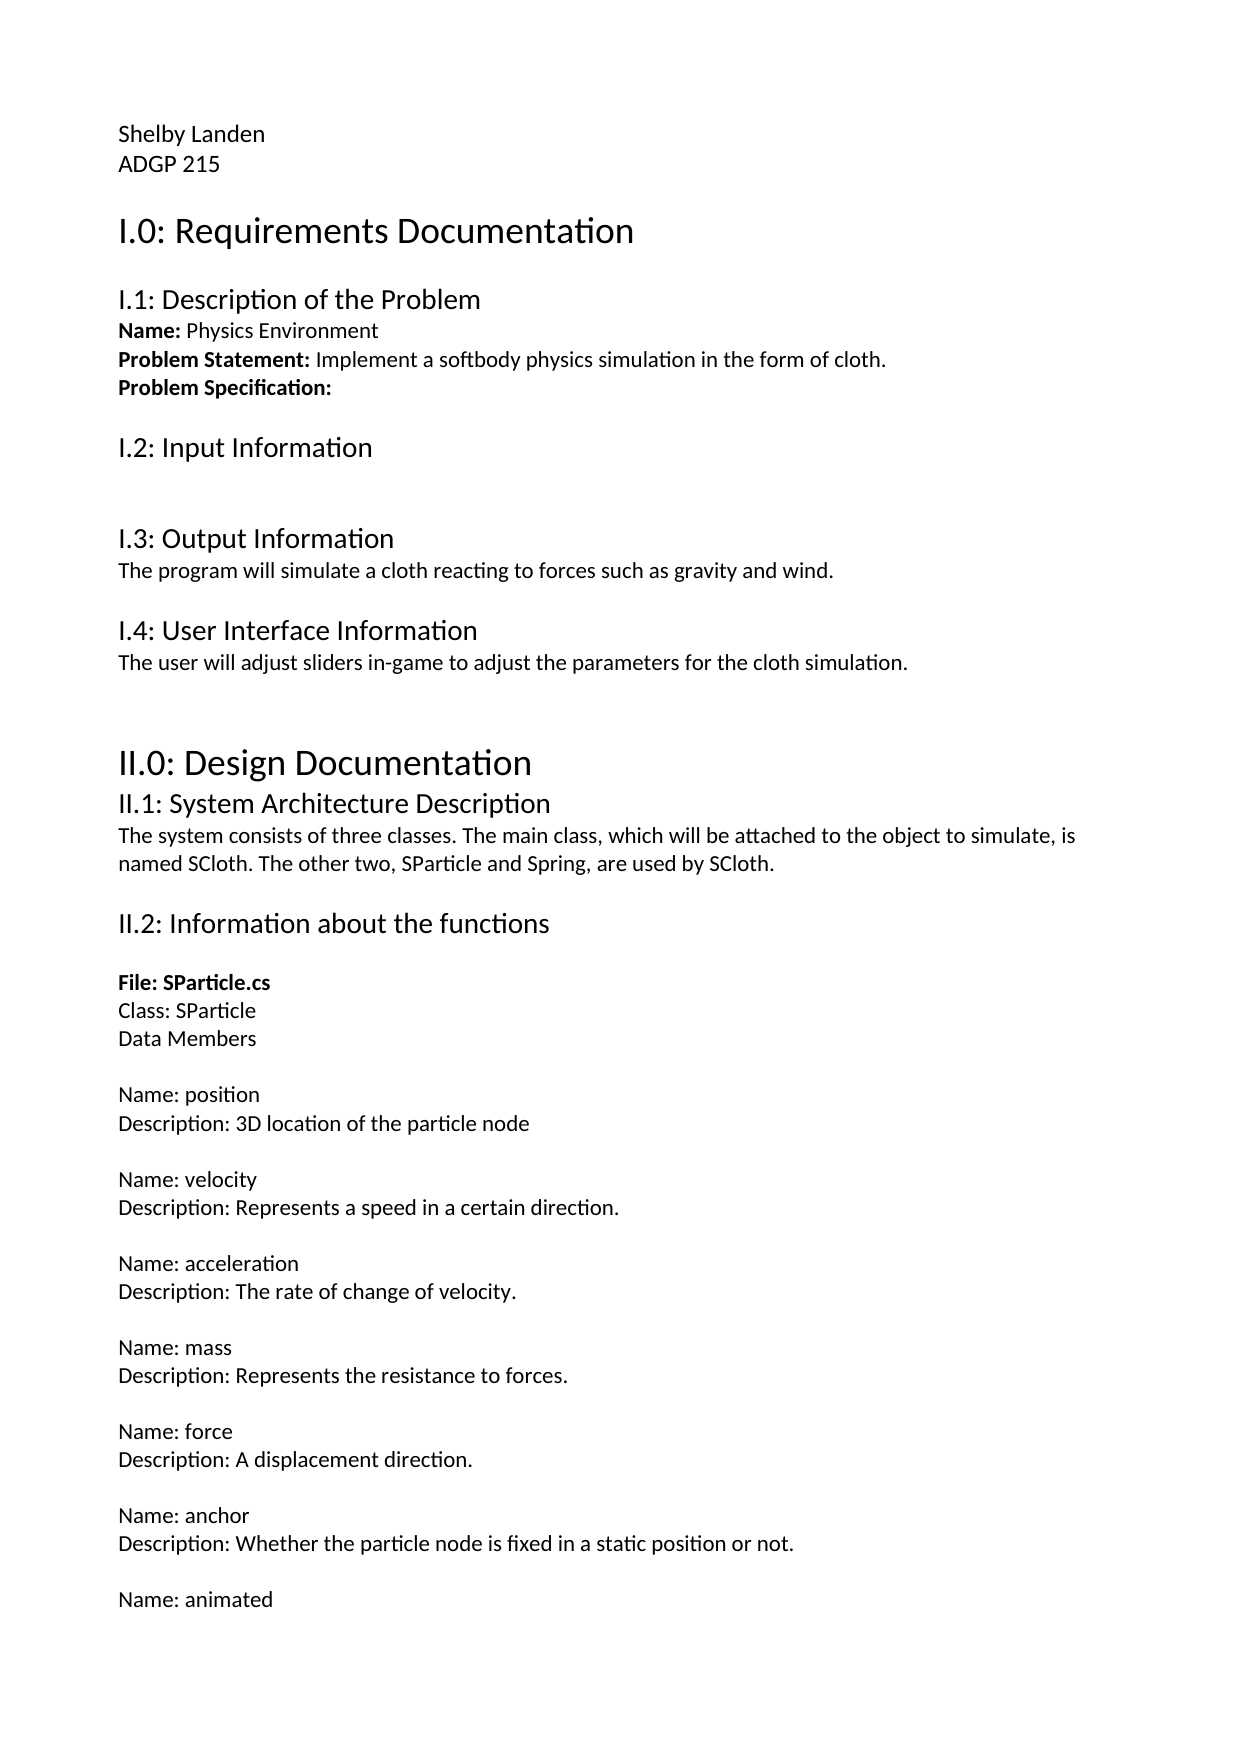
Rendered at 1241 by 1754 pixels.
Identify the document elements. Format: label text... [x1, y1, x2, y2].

text The user will adjust sliders in-game to adjust the parameters for the cloth simulation. [118, 648, 1122, 676]
text Data Members [118, 1024, 1122, 1053]
text I.0: Requirements Documentation [118, 207, 1122, 253]
text The program will simulate a cloth reacting to forces such as gravity and wind. [118, 556, 1122, 584]
text Description: The rate of change of velocity. [118, 1277, 1122, 1305]
text Description: A displacement direction. [118, 1445, 1122, 1473]
text I.1: Description of the Problem [118, 281, 1122, 317]
text File: SParticle.cs [118, 968, 1122, 997]
text Name: position [118, 1081, 1122, 1109]
text The system consists of three classes. The main class, which will be attached to the object to simulate, is named SCloth. The other two, SParticle and Spring, are used by SCloth. [118, 821, 1122, 877]
text ADGP 215 [118, 149, 1122, 179]
text Name: Physics Environment [118, 317, 1122, 345]
text I.3: Output Information [118, 520, 1122, 556]
text Description: Whether the particle node is fixed in a static position or not. [118, 1529, 1122, 1557]
text Problem Specification: [118, 373, 1122, 401]
text Name: anchor [118, 1501, 1122, 1529]
text Name: force [118, 1417, 1122, 1445]
text II.1: System Architecture Description [118, 785, 1122, 821]
text Name: acceleration [118, 1249, 1122, 1277]
text Description: 3D location of the particle node [118, 1109, 1122, 1137]
text Name: velocity [118, 1165, 1122, 1193]
text Shelby Landen [118, 118, 1122, 149]
text Name: mass [118, 1333, 1122, 1361]
text Class: SParticle [118, 997, 1122, 1024]
text Description: Represents the resistance to forces. [118, 1361, 1122, 1389]
text Problem Statement: Implement a softbody physics simulation in the form of cloth. [118, 345, 1122, 373]
text I.2: Input Information [118, 429, 1122, 464]
text II.0: Design Documentation [118, 739, 1122, 785]
text Description: Represents a speed in a certain direction. [118, 1193, 1122, 1221]
text I.4: User Interface Information [118, 612, 1122, 648]
text Name: animated [118, 1585, 1122, 1613]
text II.2: Information about the functions [118, 905, 1122, 941]
